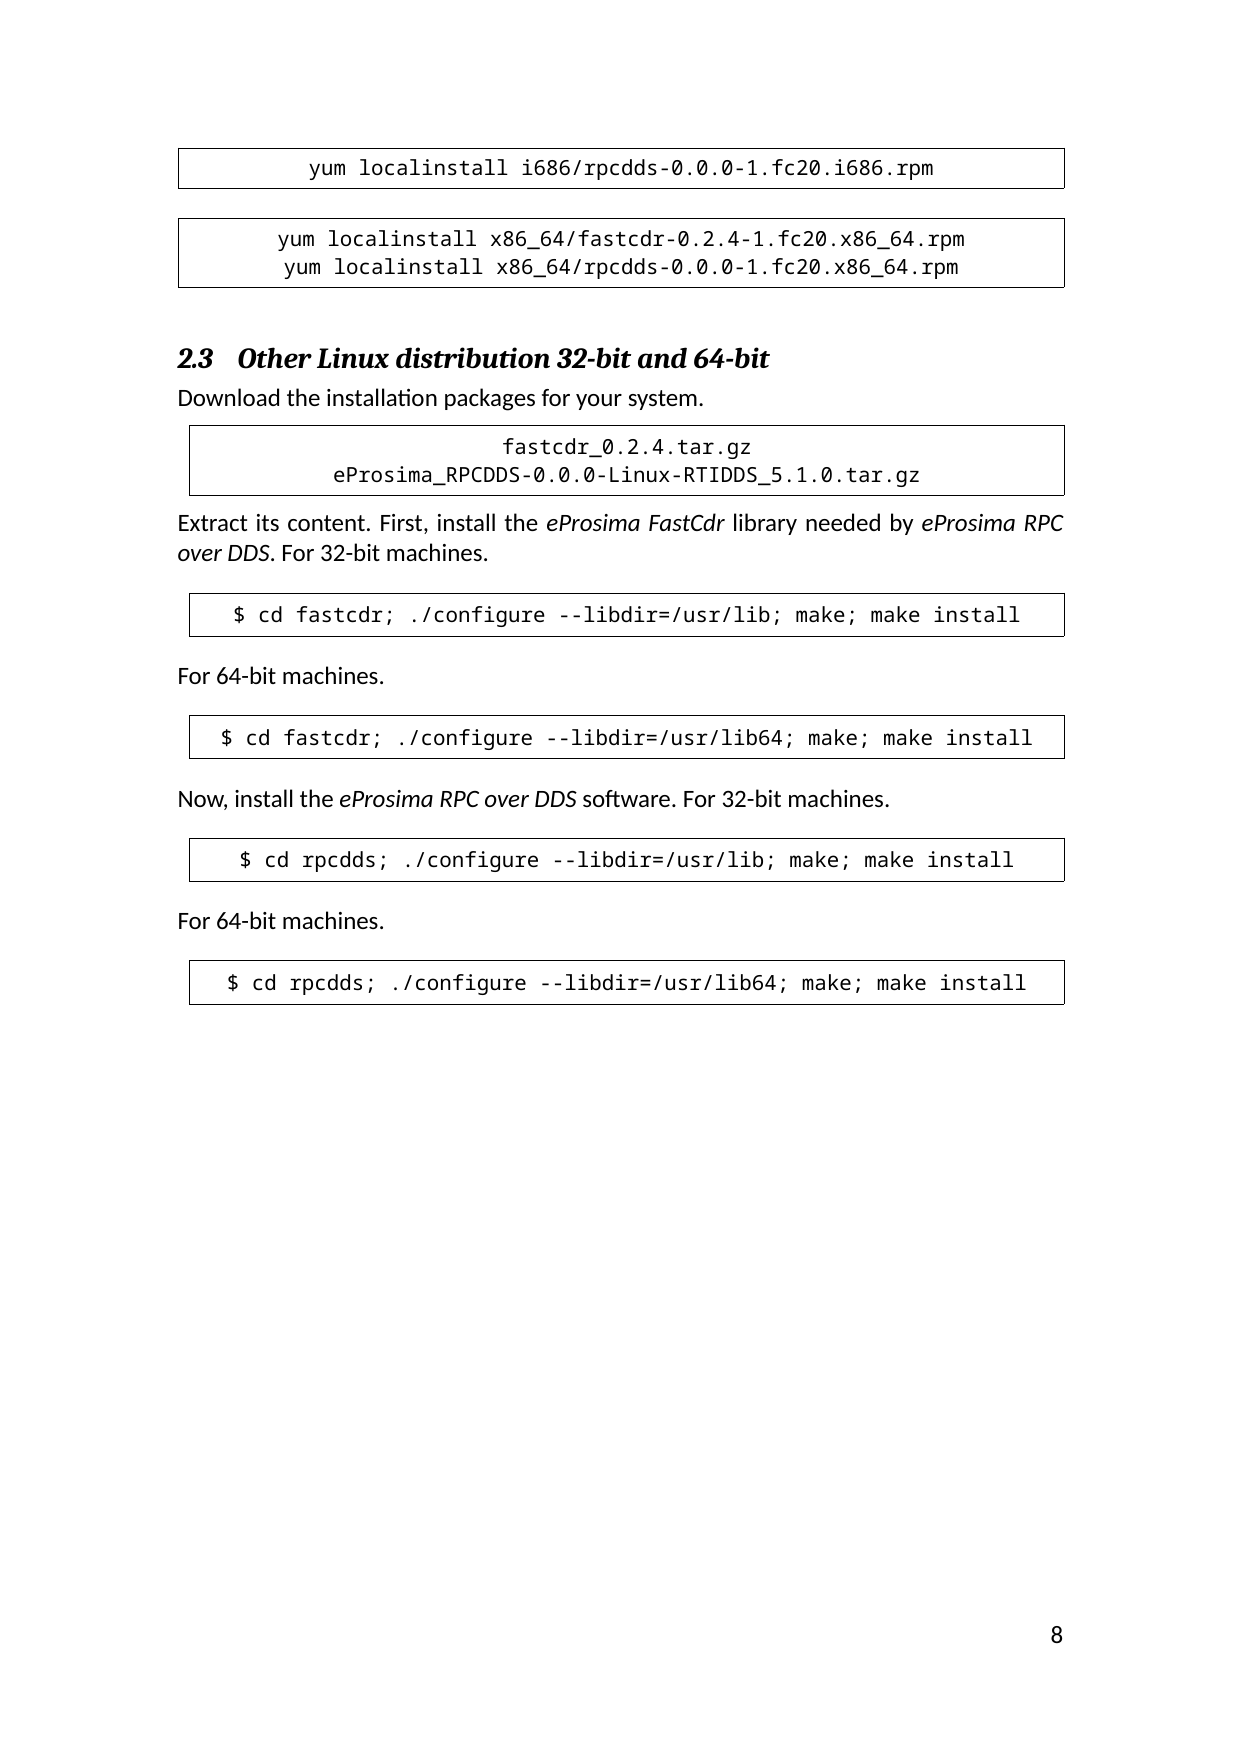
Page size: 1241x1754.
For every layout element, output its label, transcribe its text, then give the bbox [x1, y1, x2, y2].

text For 64-bit machines. [177, 905, 1063, 936]
text eProsima_RPCDDS-0.0.0-Linux-RTIDDS_5.1.0.tar.gz [204, 461, 1049, 488]
text $ cd rpcdds; ./configure --libdir=/usr/lib; make; make install [204, 845, 1049, 873]
text $ cd fastcdr; ./configure --libdir=/usr/lib64; make; make install [204, 723, 1049, 751]
table_header yum localinstall i686/rpcdds-0.0.0-1.fc20.i686.rpm [179, 149, 1064, 188]
list Download the installation packages for your system. [177, 382, 1063, 413]
text fastcdr_0.2.4.tar.gz [204, 432, 1049, 461]
subtitle Other Linux distribution 32-bit and 64-bit [177, 342, 1063, 376]
text Now, install the eProsima RPC over DDS software. For 32-bit machines. [177, 783, 1063, 813]
text Extract its content. First, install the eProsima FastCdr library needed by eProsima RPC over DDS. For 32-bit machines. [177, 507, 1063, 568]
table_header yum localinstall x86_64/fastcdr-0.2.4-1.fc20.x86_64.rpm yum localinstall x86_64/rpcdds-0.0.0-1.fc20.x86_64.rpm [179, 219, 1064, 287]
text For 64-bit machines. [177, 660, 1063, 691]
text $ cd rpcdds; ./configure --libdir=/usr/lib64; make; make install [204, 968, 1049, 996]
text $ cd fastcdr; ./configure --libdir=/usr/lib; make; make install [204, 600, 1049, 628]
